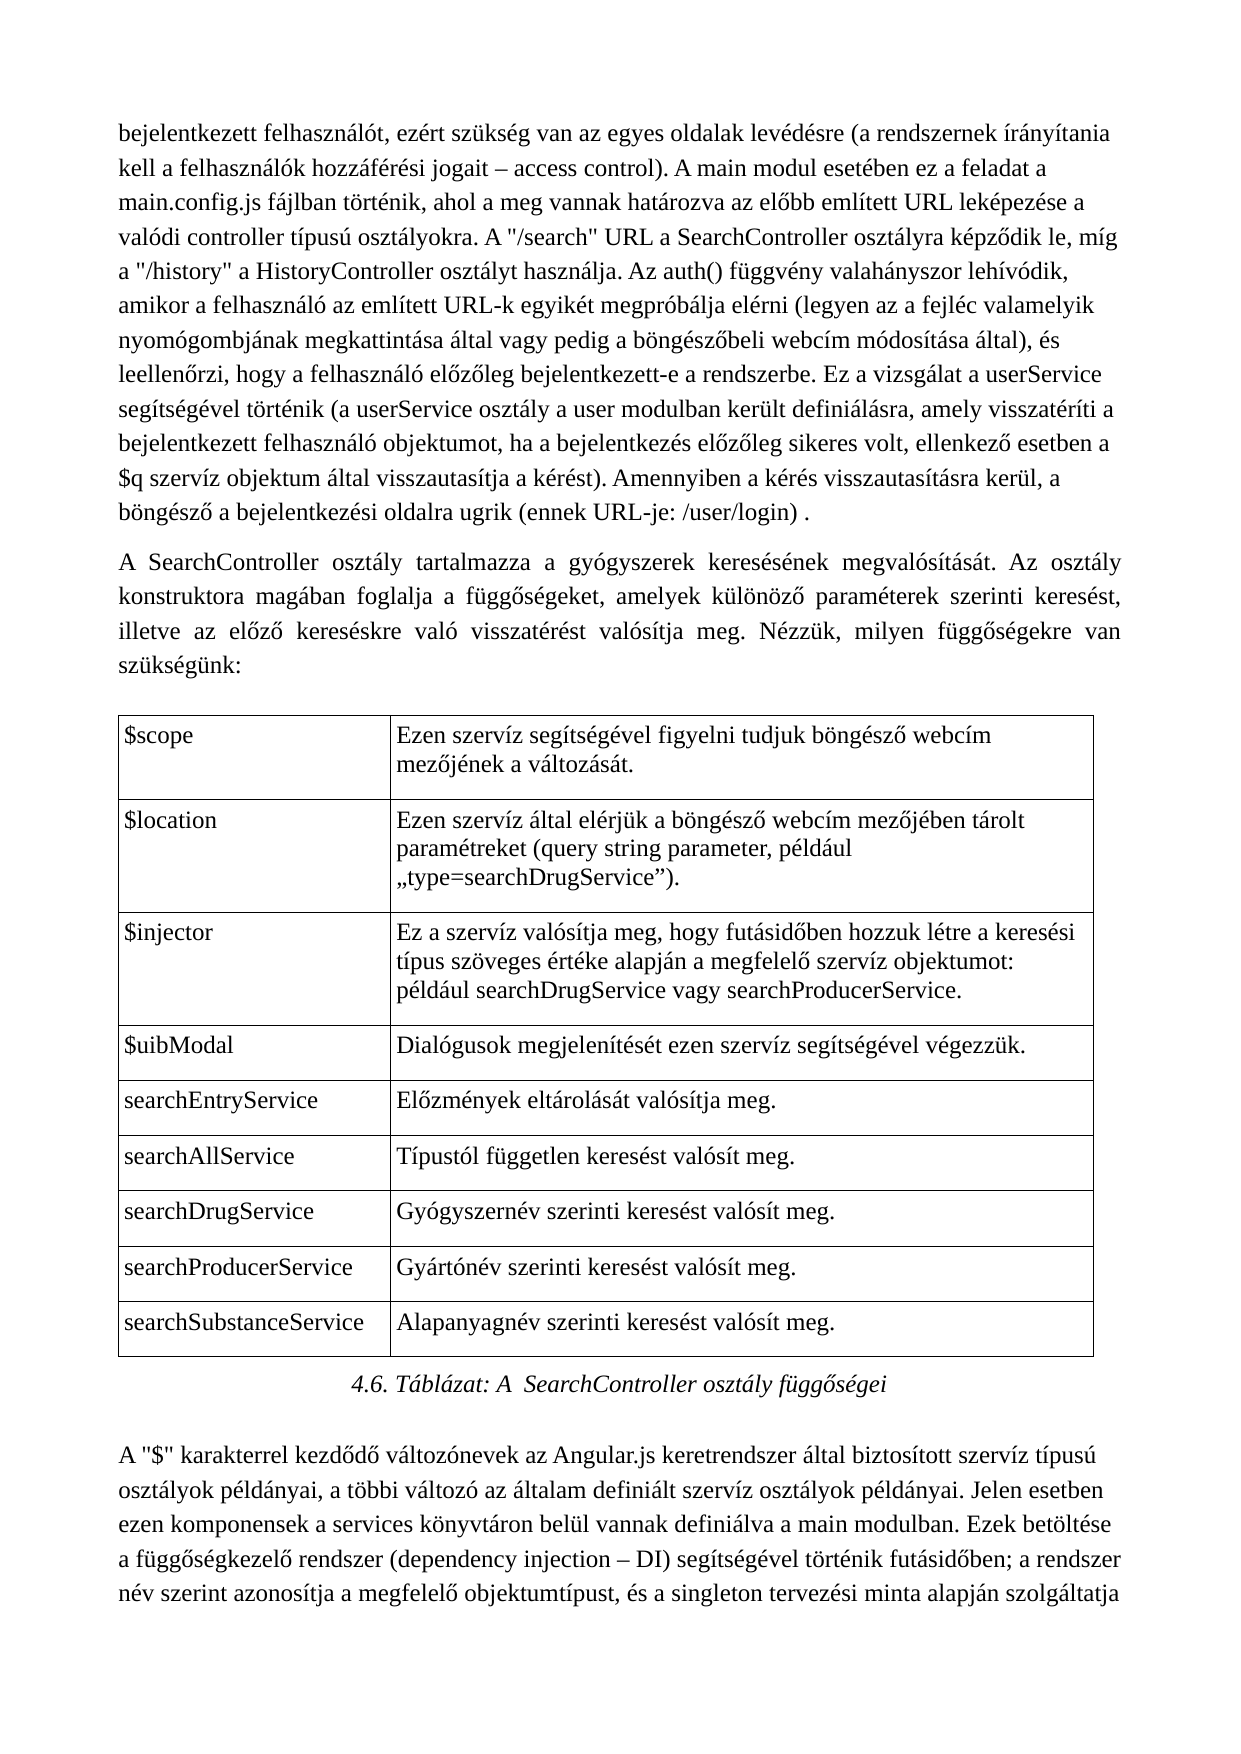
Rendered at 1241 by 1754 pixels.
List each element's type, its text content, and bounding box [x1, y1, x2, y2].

table_cell Alapanyagnév szerinti keresést valósít meg. [391, 1302, 1093, 1356]
table_cell $uibModal [119, 1026, 390, 1080]
table_cell searchAllService [119, 1136, 390, 1190]
text 4.6. Táblázat: A SearchController osztály függőségei [118, 1369, 1122, 1398]
table_cell Gyártónév szerinti keresést valósít meg. [391, 1247, 1093, 1301]
table_cell Ezen szervíz által elérjük a böngésző webcím mezőjében tárolt paramétreket (query string parameter, például „type=searchDrugService”). [391, 800, 1093, 912]
table_cell searchSubstanceService [119, 1302, 390, 1356]
title bejelentkezett felhasználót, ezért szükség van az egyes oldalak levédésre (a rendszernek írányítania kell a felhasználók hozzáférési jogait – access control). A main modul esetében ez a feladat a main.config.js fájlban történik, ahol a meg vannak határozva az előbb említett URL leképezése a valódi controller típusú osztályokra. A "/search" URL a SearchController osztályra képződik le, míg a "/history" a HistoryController osztályt használja. Az auth() függvény valahányszor lehívódik, amikor a felhasználó az említett URL-k egyikét megpróbálja elérni (legyen az a fejléc valamelyik nyomógombjának megkattintása által vagy pedig a böngészőbeli webcím módosítása által), és leellenőrzi, hogy a felhasználó előzőleg bejelentkezett-e a rendszerbe. Ez a vizsgálat a userService segítségével történik (a userService osztály a user modulban került definiálásra, amely visszatéríti a bejelentkezett felhasználó objektumot, ha a bejelentkezés előzőleg sikeres volt, ellenkező esetben a $q szervíz objektum által visszautasítja a kérést). Amennyiben a kérés visszautasításra kerül, a böngésző a bejelentkezési oldalra ugrik (ennek URL-je: /user/login) . [118, 118, 1122, 526]
table_cell $injector [119, 913, 390, 1024]
table_cell searchEntryService [119, 1081, 390, 1135]
title A SearchController osztály tartalmazza a gyógyszerek keresésének megvalósítását. Az osztály konstruktora magában foglalja a függőségeket, amelyek különöző paraméterek szerinti keresést, illetve az előző kereséskre való visszatérést valósítja meg. Nézzük, milyen függőségekre van szükségünk: [118, 547, 1122, 679]
table_cell Előzmények eltárolását valósítja meg. [391, 1081, 1093, 1135]
table_cell Gyógyszernév szerinti keresést valósít meg. [391, 1191, 1093, 1246]
table_cell searchDrugService [119, 1191, 390, 1246]
table_cell searchProducerService [119, 1247, 390, 1301]
table_header $scope [119, 716, 390, 799]
table_header Ezen szervíz segítségével figyelni tudjuk böngésző webcím mezőjének a változását. [391, 716, 1093, 799]
table_cell Dialógusok megjelenítését ezen szervíz segítségével végezzük. [391, 1026, 1093, 1080]
table_cell Ez a szervíz valósítja meg, hogy futásidőben hozzuk létre a keresési típus szöveges értéke alapján a megfelelő szervíz objektumot: például searchDrugService vagy searchProducerService. [391, 913, 1093, 1024]
title A "$" karakterrel kezdődő változónevek az Angular.js keretrendszer által biztosított szervíz típusú osztályok példányai, a többi változó az általam definiált szervíz osztályok példányai. Jelen esetben ezen komponensek a services könyvtáron belül vannak definiálva a main modulban. Ezek betöltése a függőségkezelő rendszer (dependency injection – DI) segítségével történik futásidőben; a rendszer név szerint azonosítja a megfelelő objektumtípust, és a singleton tervezési minta alapján szolgáltatja [118, 1440, 1122, 1607]
table_cell $location [119, 800, 390, 912]
table_cell Típustól független keresést valósít meg. [391, 1136, 1093, 1190]
